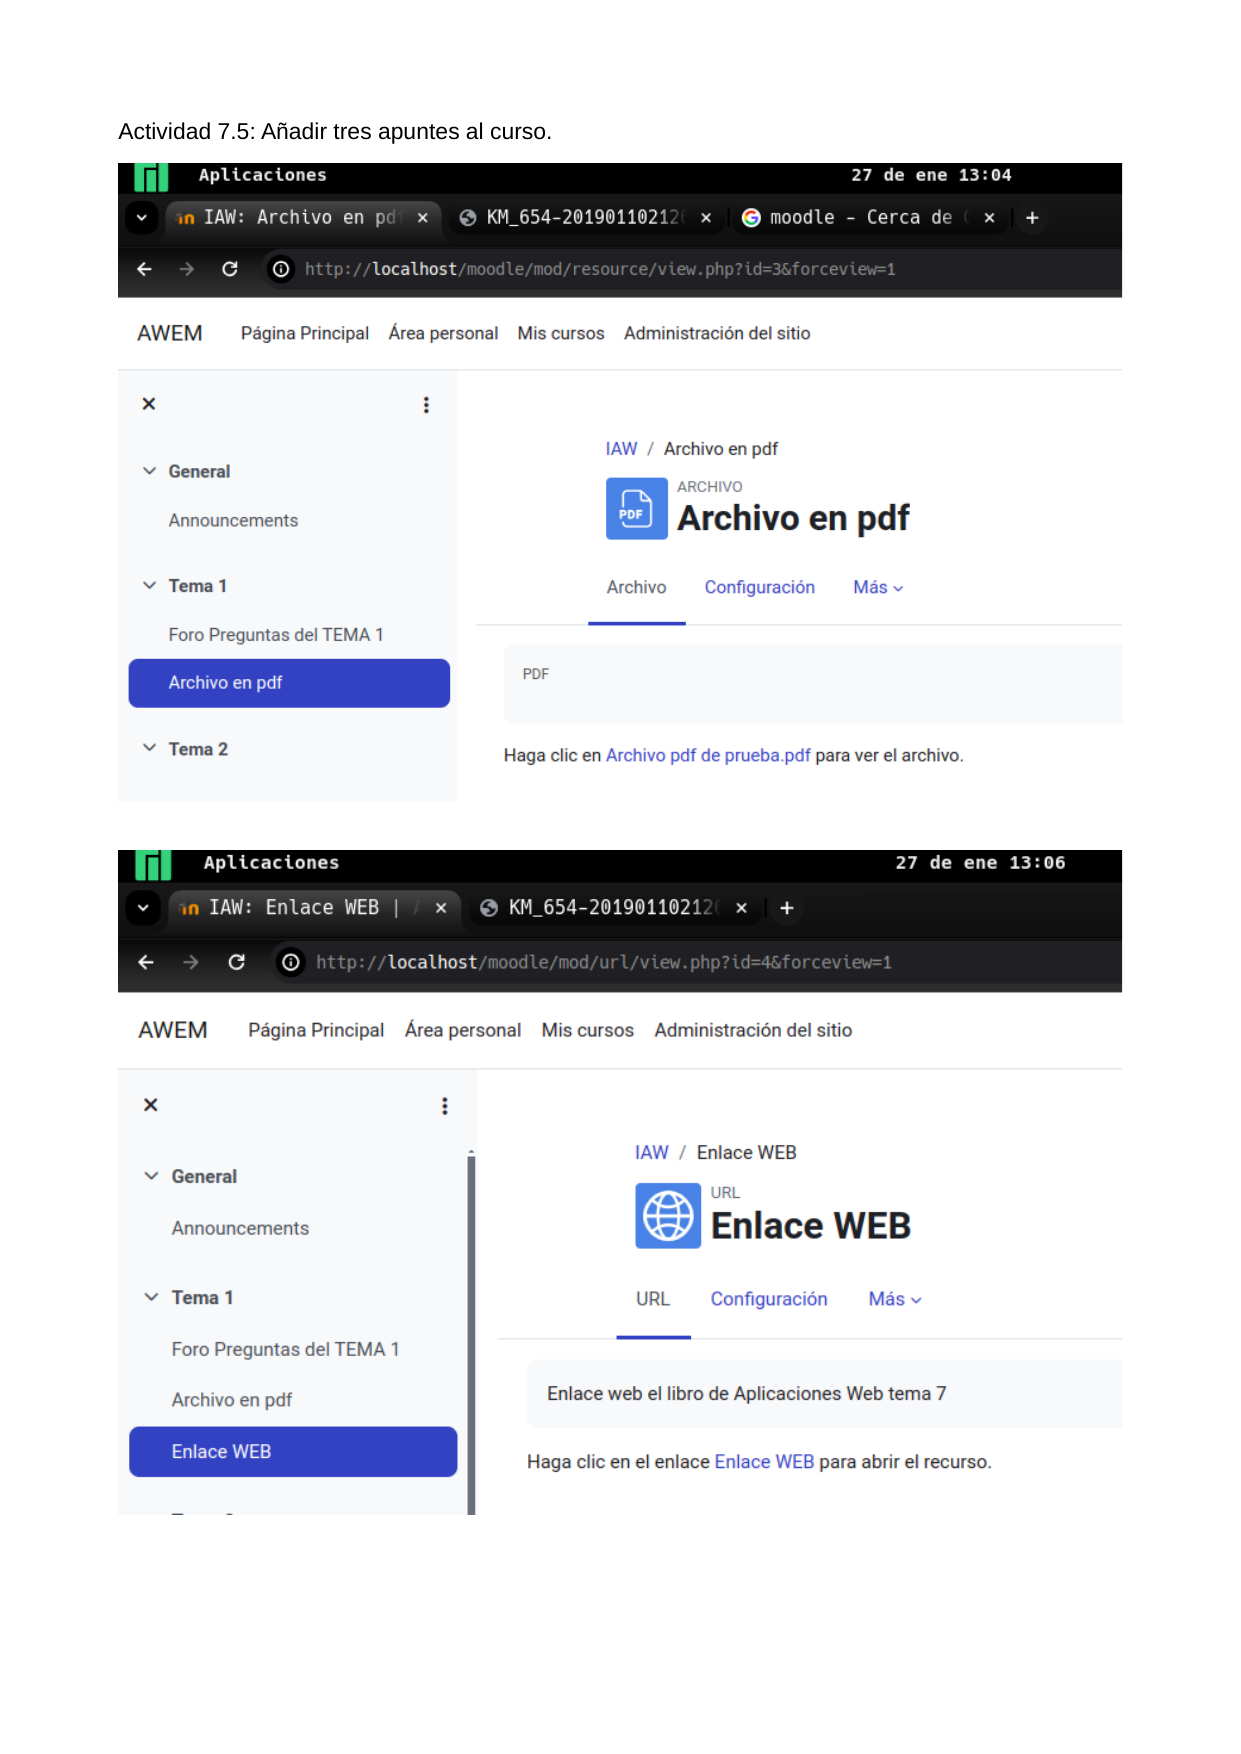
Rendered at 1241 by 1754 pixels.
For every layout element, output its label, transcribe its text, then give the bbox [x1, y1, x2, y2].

picture [118, 850, 1123, 1515]
picture [118, 163, 1123, 802]
text Actividad 7.5: Añadir tres apuntes al curso. [118, 118, 1122, 144]
